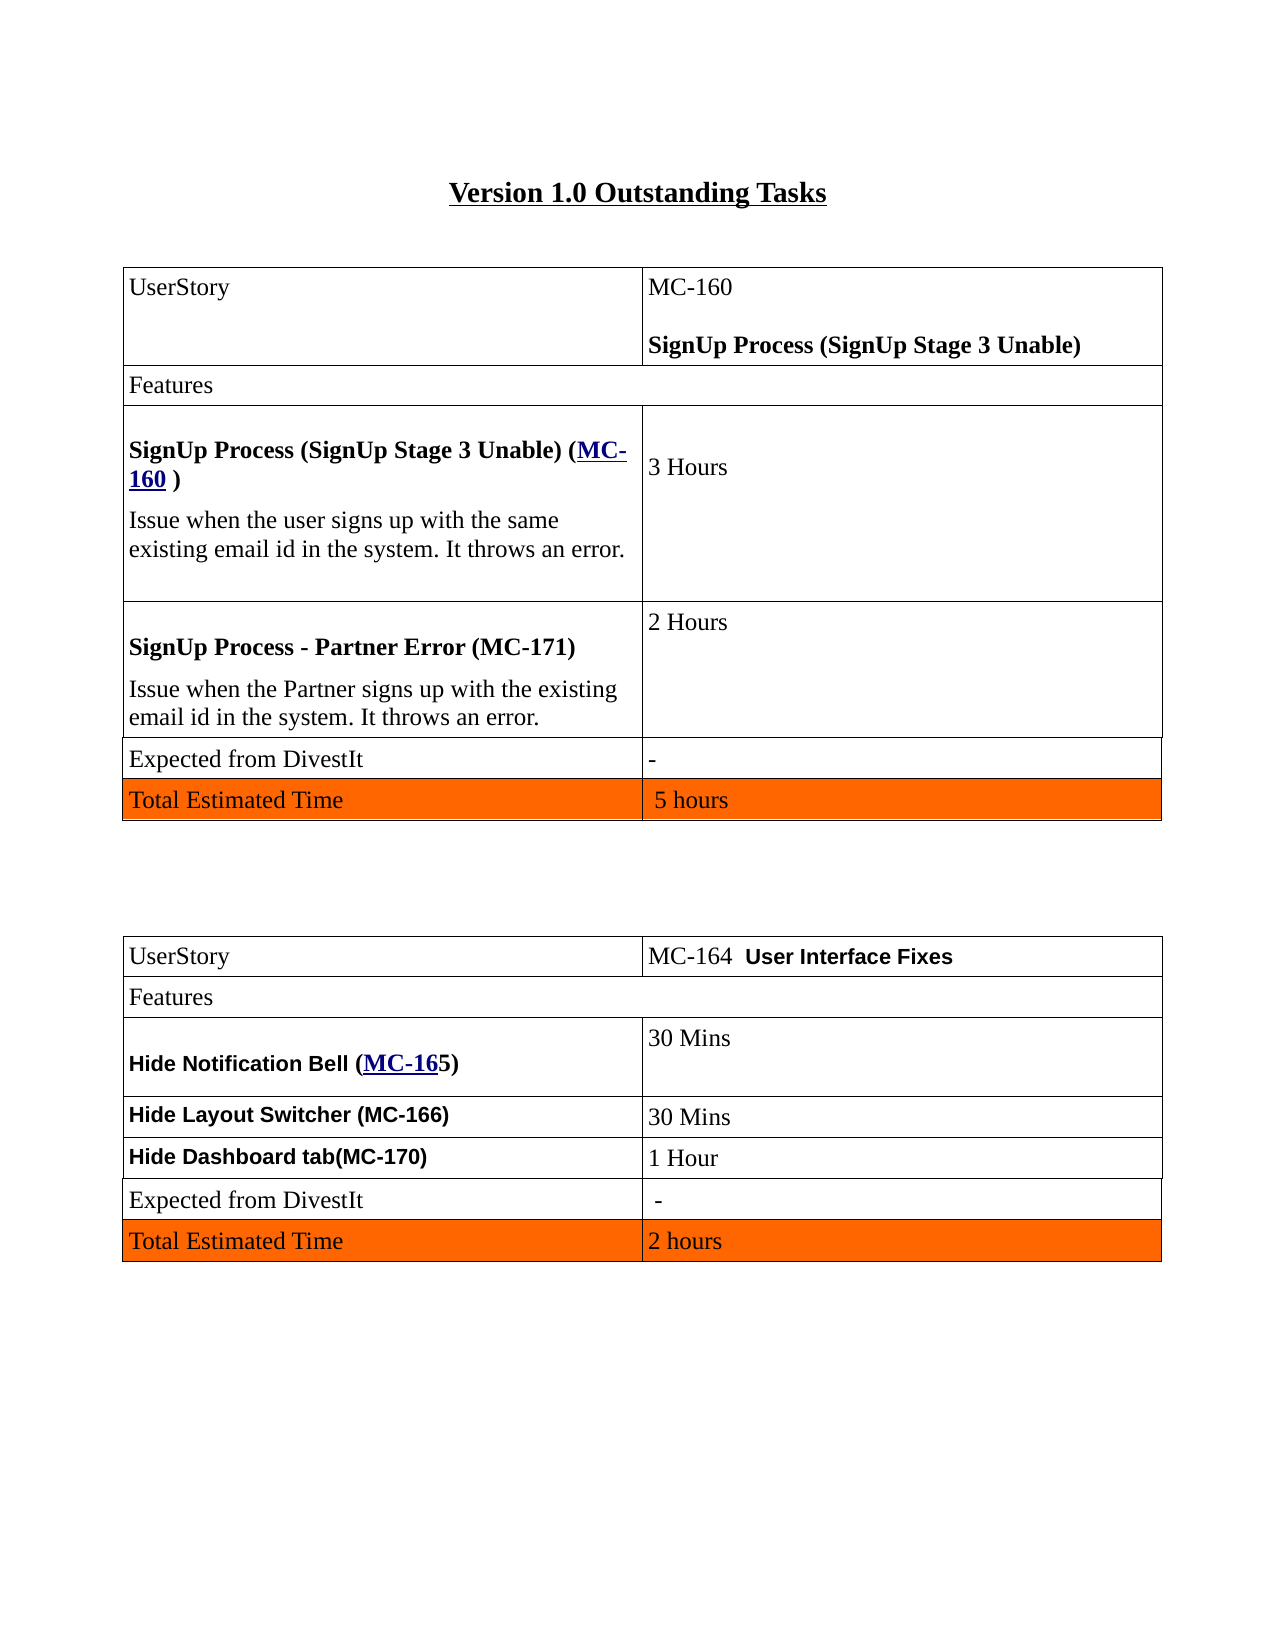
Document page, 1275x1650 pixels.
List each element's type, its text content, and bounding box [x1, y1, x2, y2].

text Version 1.0 Outstanding Tasks [118, 176, 1157, 209]
table_cell Hide Notification Bell (MC-165) [124, 1018, 642, 1096]
table_cell Expected from DivestIt [123, 1179, 642, 1219]
table_cell Total Estimated Time [123, 779, 642, 819]
table_header UserStory [124, 937, 642, 976]
table_cell Features [124, 977, 1162, 1017]
table_cell Total Estimated Time [123, 1220, 642, 1261]
table_header MC-164 User Interface Fixes [643, 937, 1162, 976]
table_cell SignUp Process - Partner Error (MC-171) Issue when the Partner signs up with the existing email id in the system. It throws an error. [124, 602, 642, 737]
table_cell 5 hours [643, 779, 1161, 819]
table_header MC-160 SignUp Process (SignUp Stage 3 Unable) [643, 268, 1162, 364]
table_cell 30 Mins [643, 1018, 1162, 1096]
table_cell 30 Mins [643, 1097, 1162, 1137]
table_cell Hide Layout Switcher (MC-166) [124, 1097, 642, 1137]
table_cell SignUp Process (SignUp Stage 3 Unable) (MC-160 ) Issue when the user signs up with the same existing email id in the system. It throws an error. [124, 406, 642, 601]
table_cell 2 hours [643, 1220, 1161, 1261]
table_cell - [643, 738, 1161, 778]
table_cell 2 Hours [643, 602, 1162, 737]
table_cell Features [124, 366, 1162, 405]
table_cell Hide Dashboard tab(MC-170) [124, 1138, 642, 1178]
table_cell Expected from DivestIt [123, 738, 642, 778]
table_cell 3 Hours [643, 406, 1162, 601]
table_cell 1 Hour [643, 1138, 1162, 1178]
table_header UserStory [124, 268, 642, 364]
table_cell - [643, 1179, 1161, 1219]
